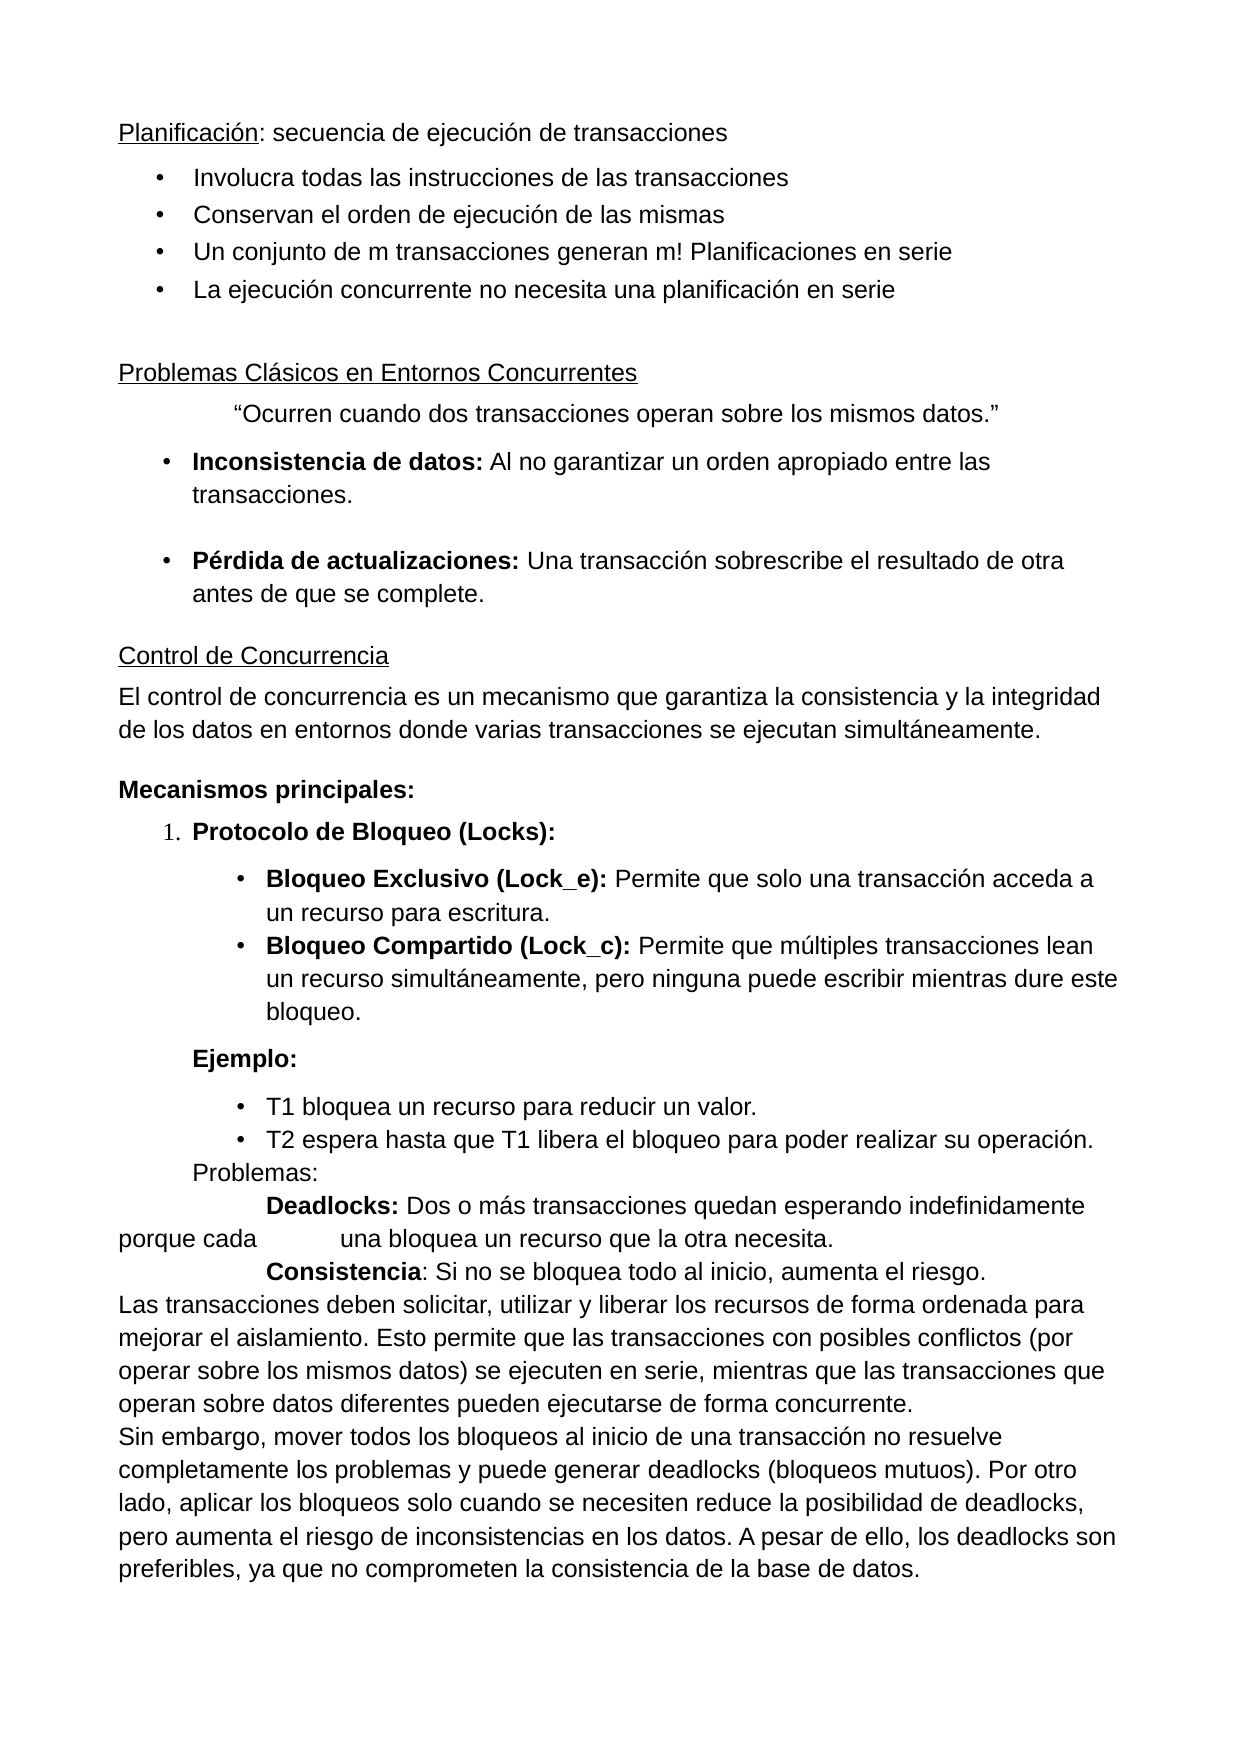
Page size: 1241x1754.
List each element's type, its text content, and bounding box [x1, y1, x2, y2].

subtitle Mecanismos principales: [118, 776, 1122, 804]
list Inconsistencia de datos: Al no garantizar un orden apropiado entre las transacciones. [162, 447, 1122, 508]
text Las transacciones deben solicitar, utilizar y liberar los recursos de forma ordenada para mejorar el aislamiento. Esto permite que las transacciones con posibles conflictos (por operar sobre los mismos datos) se ejecuten en serie, mientras que las transacciones que operan sobre datos diferentes pueden ejecutarse de forma concurrente. [118, 1290, 1122, 1418]
list Bloqueo Compartido (Lock_c): Permite que múltiples transacciones lean un recurso simultáneamente, pero ninguna puede escribir mientras dure este bloqueo. [236, 931, 1122, 1026]
text “Ocurren cuando dos transacciones operan sobre los mismos datos.” [118, 399, 1122, 428]
text Deadlocks: Dos o más transacciones quedan esperando indefinidamente porque cada una bloquea un recurso que la otra necesita. [118, 1191, 1122, 1253]
list T1 bloquea un recurso para reducir un valor. [236, 1092, 1122, 1121]
list Conservan el orden de ejecución de las mismas [156, 203, 1122, 229]
list Bloqueo Exclusivo (Lock_e): Permite que solo una transacción acceda a un recurso para escritura. [236, 864, 1122, 926]
subtitle Problemas Clásicos en Entornos Concurrentes [118, 358, 1122, 387]
text Consistencia: Si no se bloquea todo al inicio, aumenta el riesgo. [118, 1257, 1122, 1286]
list Involucra todas las instrucciones de las transacciones [156, 166, 1122, 192]
list Ejemplo: [162, 1044, 1122, 1073]
list Protocolo de Bloqueo (Locks): [162, 817, 1122, 846]
list La ejecución concurrente no necesita una planificación en serie [156, 277, 1122, 303]
text Problemas: [118, 1158, 1122, 1187]
list Un conjunto de m transacciones generan m! Planificaciones en serie [156, 240, 1122, 266]
list T2 espera hasta que T1 libera el bloqueo para poder realizar su operación. [236, 1125, 1122, 1154]
list Pérdida de actualizaciones: Una transacción sobrescribe el resultado de otra antes de que se complete. [162, 546, 1122, 608]
text El control de concurrencia es un mecanismo que garantiza la consistencia y la integridad de los datos en entornos donde varias transacciones se ejecutan simultáneamente. [118, 682, 1122, 744]
subtitle Control de Concurrencia [118, 641, 1122, 670]
text Planificación: secuencia de ejecución de transacciones [118, 118, 1122, 147]
text Sin embargo, mover todos los bloqueos al inicio de una transacción no resuelve completamente los problemas y puede generar deadlocks (bloqueos mutuos). Por otro lado, aplicar los bloqueos solo cuando se necesiten reduce la posibilidad de deadlocks, pero aumenta el riesgo de inconsistencias en los datos. A pesar de ello, los deadlocks son preferibles, ya que no comprometen la consistencia de la base de datos. [118, 1422, 1122, 1583]
